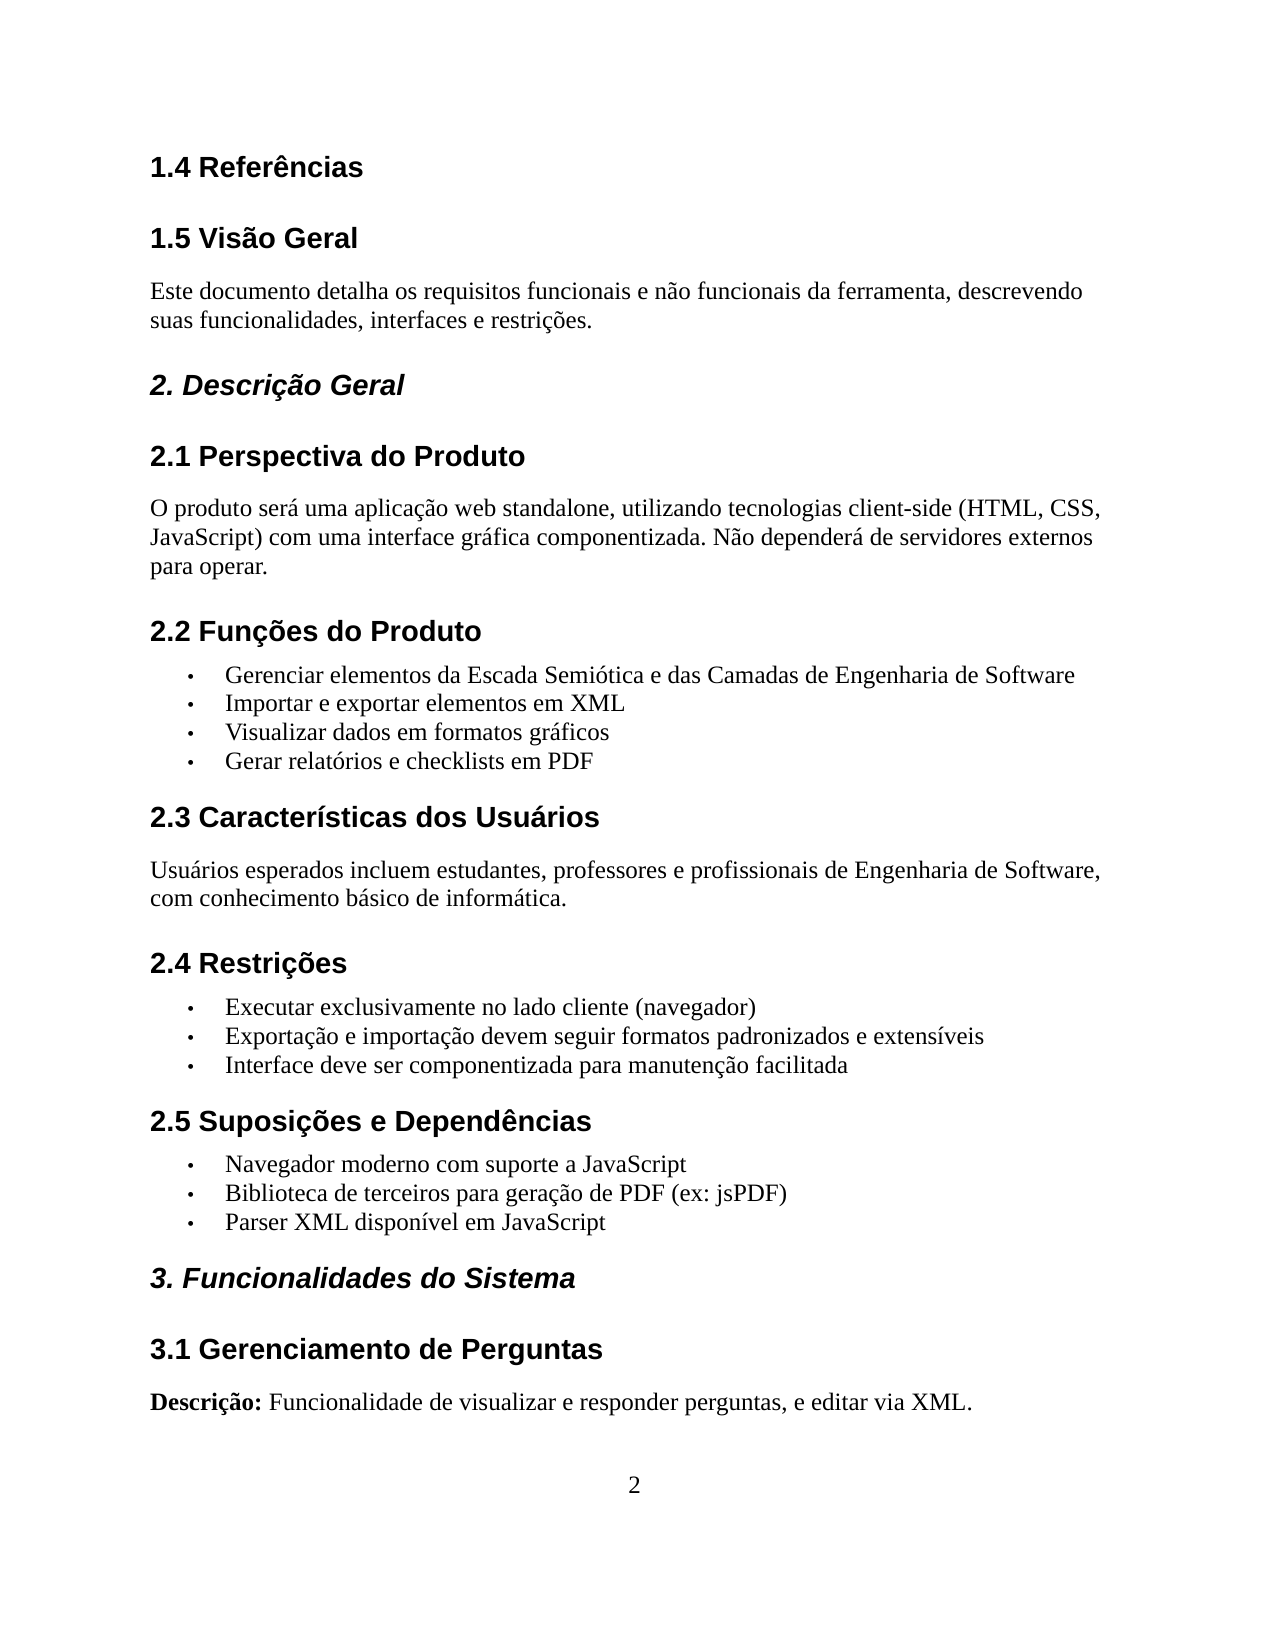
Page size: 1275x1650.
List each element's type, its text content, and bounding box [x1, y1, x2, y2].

subtitle 2.1 Perspectiva do Produto [150, 438, 1125, 472]
list Executar exclusivamente no lado cliente (navegador) [187, 992, 1125, 1021]
subtitle 2.5 Suposições e Dependências [150, 1103, 1125, 1137]
text Usuários esperados incluem estudantes, professores e profissionais de Engenharia de Software, com conhecimento básico de informática. [150, 855, 1125, 912]
list Interface deve ser componentizada para manutenção facilitada [187, 1050, 1125, 1078]
list Gerar relatórios e checklists em PDF [187, 746, 1125, 775]
subtitle 2.3 Características dos Usuários [150, 800, 1125, 833]
list Gerenciar elementos da Escada Semiótica e das Camadas de Engenharia de Software [187, 660, 1125, 688]
text O produto será uma aplicação web standalone, utilizando tecnologias client-side (HTML, CSS, JavaScript) com uma interface gráfica componentizada. Não dependerá de servidores externos para operar. [150, 493, 1125, 580]
list Navegador moderno com suporte a JavaScript [187, 1149, 1125, 1178]
list Parser XML disponível em JavaScript [187, 1207, 1125, 1236]
subtitle 2.2 Funções do Produto [150, 614, 1125, 647]
subtitle 2. Descrição Geral [150, 367, 1125, 401]
subtitle 2.4 Restrições [150, 946, 1125, 980]
text Este documento detalha os requisitos funcionais e não funcionais da ferramenta, descrevendo suas funcionalidades, interfaces e restrições. [150, 276, 1125, 333]
subtitle 3.1 Gerenciamento de Perguntas [150, 1332, 1125, 1365]
subtitle 1.4 Referências [150, 150, 1125, 183]
list Importar e exportar elementos em XML [187, 688, 1125, 717]
text Descrição: Funcionalidade de visualizar e responder perguntas, e editar via XML. [150, 1387, 1125, 1416]
list Exportação e importação devem seguir formatos padronizados e extensíveis [187, 1021, 1125, 1050]
list Visualizar dados em formatos gráficos [187, 717, 1125, 746]
list Biblioteca de terceiros para geração de PDF (ex: jsPDF) [187, 1178, 1125, 1207]
subtitle 1.5 Visão Geral [150, 221, 1125, 254]
subtitle 3. Funcionalidades do Sistema [150, 1261, 1125, 1294]
